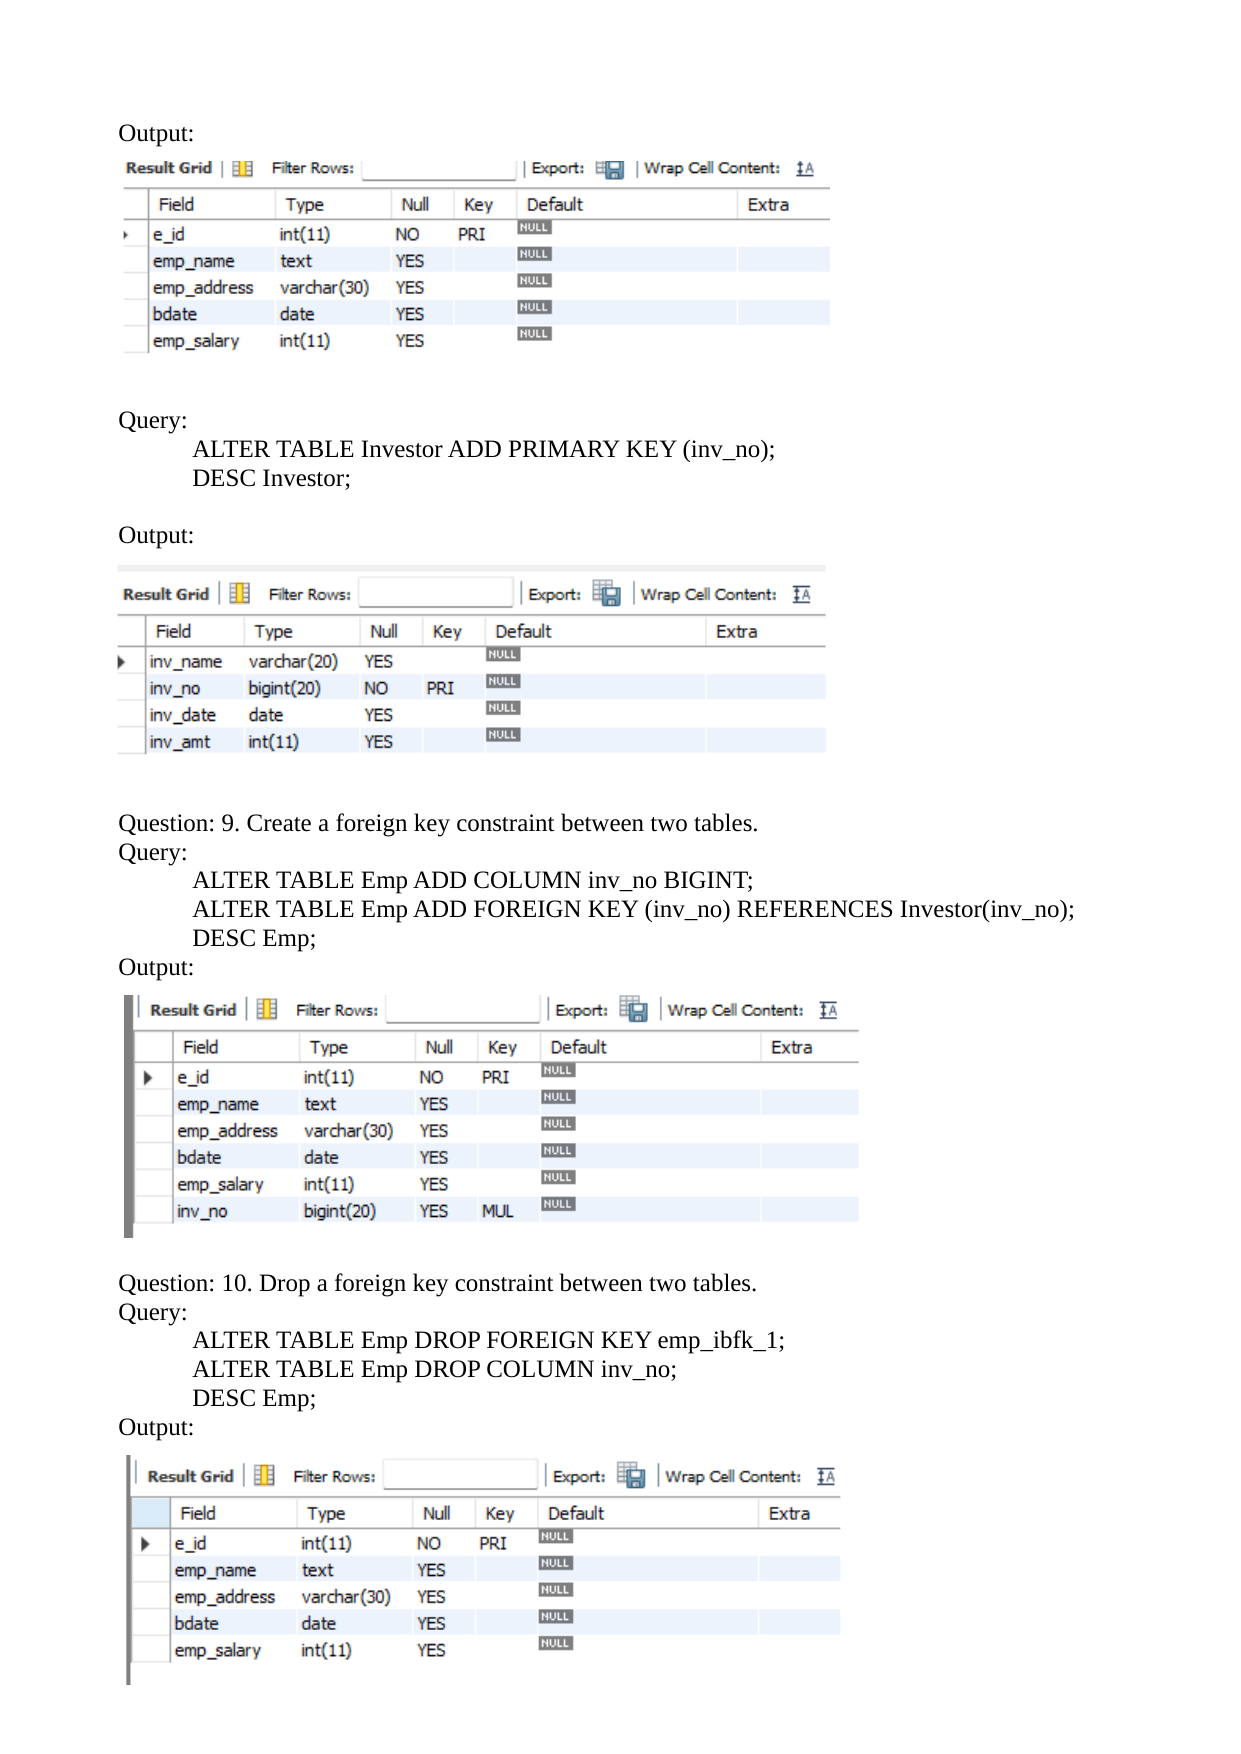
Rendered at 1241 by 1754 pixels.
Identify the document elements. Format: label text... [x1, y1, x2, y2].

picture [126, 1455, 841, 1685]
text Output: [118, 952, 1122, 981]
picture [123, 161, 830, 380]
text Question: 9. Create a foreign key constraint between two tables. [118, 808, 1122, 837]
picture [117, 565, 826, 775]
picture [124, 995, 859, 1238]
text Output: [118, 521, 1122, 636]
text Query: ALTER TABLE Emp ADD COLUMN inv_no BIGINT; ALTER TABLE Emp ADD FOREIGN KEY (inv_no) REFERENCES Investor(inv_no); DESC Emp; [118, 837, 1122, 952]
text Query: ALTER TABLE Investor ADD PRIMARY KEY (inv_no); DESC Investor; [118, 406, 1122, 492]
text Query: ALTER TABLE Emp DROP FOREIGN KEY emp_ibfk_1; ALTER TABLE Emp DROP COLUMN inv_no; DESC Emp; [118, 1297, 1122, 1412]
text Question: 10. Drop a foreign key constraint between two tables. [118, 1268, 1122, 1297]
text Output: [118, 118, 1122, 147]
text Output: [118, 1412, 1122, 1441]
